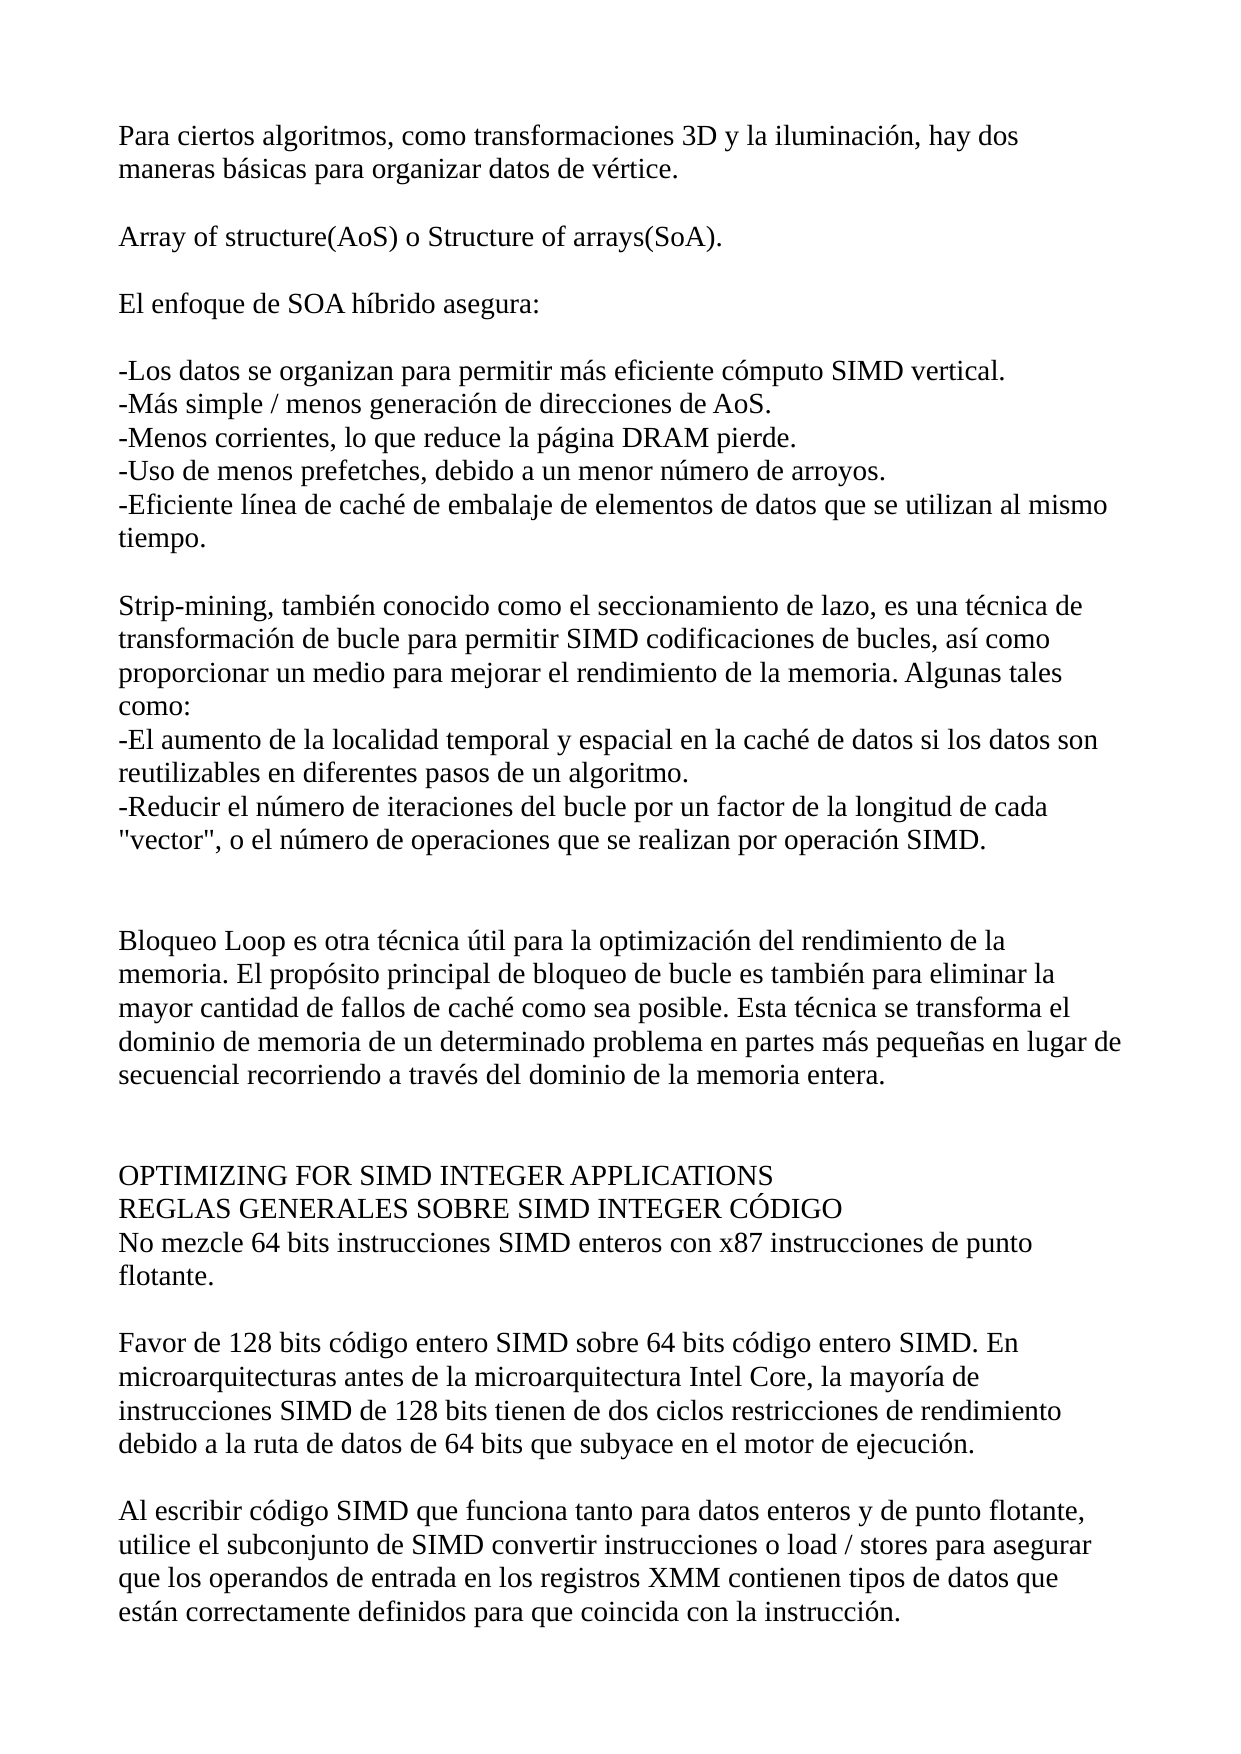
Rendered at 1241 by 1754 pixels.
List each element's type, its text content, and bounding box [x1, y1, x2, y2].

text -Menos corrientes, lo que reduce la página DRAM pierde. [118, 420, 1122, 453]
text -Los datos se organizan para permitir más eficiente cómputo SIMD vertical. [118, 353, 1122, 386]
text -Eficiente línea de caché de embalaje de elementos de datos que se utilizan al mismo tiempo. [118, 487, 1122, 554]
text OPTIMIZING FOR SIMD INTEGER APPLICATIONS [118, 1158, 1122, 1191]
text Para ciertos algoritmos, como transformaciones 3D y la iluminación, hay dos maneras básicas para organizar datos de vértice. [118, 118, 1122, 185]
text REGLAS GENERALES SOBRE SIMD INTEGER CÓDIGO [118, 1191, 1122, 1225]
text Strip-mining, también conocido como el seccionamiento de lazo, es una técnica de transformación de bucle para permitir SIMD codificaciones de bucles, así como proporcionar un medio para mejorar el rendimiento de la memoria. Algunas tales como: [118, 588, 1122, 722]
text -Uso de menos prefetches, debido a un menor número de arroyos. [118, 453, 1122, 487]
text -Más simple / menos generación de direcciones de AoS. [118, 386, 1122, 420]
text Bloqueo Loop es otra técnica útil para la optimización del rendimiento de la memoria. El propósito principal de bloqueo de bucle es también para eliminar la mayor cantidad de fallos de caché como sea posible. Esta técnica se transforma el dominio de memoria de un determinado problema en partes más pequeñas en lugar de secuencial recorriendo a través del dominio de la memoria entera. [118, 923, 1122, 1091]
text Array of structure(AoS) o Structure of arrays(SoA). [118, 219, 1122, 252]
text Favor de 128 bits código entero SIMD sobre 64 bits código entero SIMD. En microarquitecturas antes de la microarquitectura Intel Core, la mayoría de instrucciones SIMD de 128 bits tienen de dos ciclos restricciones de rendimiento debido a la ruta de datos de 64 bits que subyace en el motor de ejecución. [118, 1326, 1122, 1460]
text El enfoque de SOA híbrido asegura: [118, 286, 1122, 319]
text No mezcle 64 bits instrucciones SIMD enteros con x87 instrucciones de punto flotante. [118, 1225, 1122, 1292]
text -Reducir el número de iteraciones del bucle por un factor de la longitud de cada "vector", o el número de operaciones que se realizan por operación SIMD. [118, 789, 1122, 856]
text -El aumento de la localidad temporal y espacial en la caché de datos si los datos son reutilizables en diferentes pasos de un algoritmo. [118, 722, 1122, 789]
text Al escribir código SIMD que funciona tanto para datos enteros y de punto flotante, utilice el subconjunto de SIMD convertir instrucciones o load / stores para asegurar que los operandos de entrada en los registros XMM contienen tipos de datos que están correctamente definidos para que coincida con la instrucción. [118, 1493, 1122, 1627]
